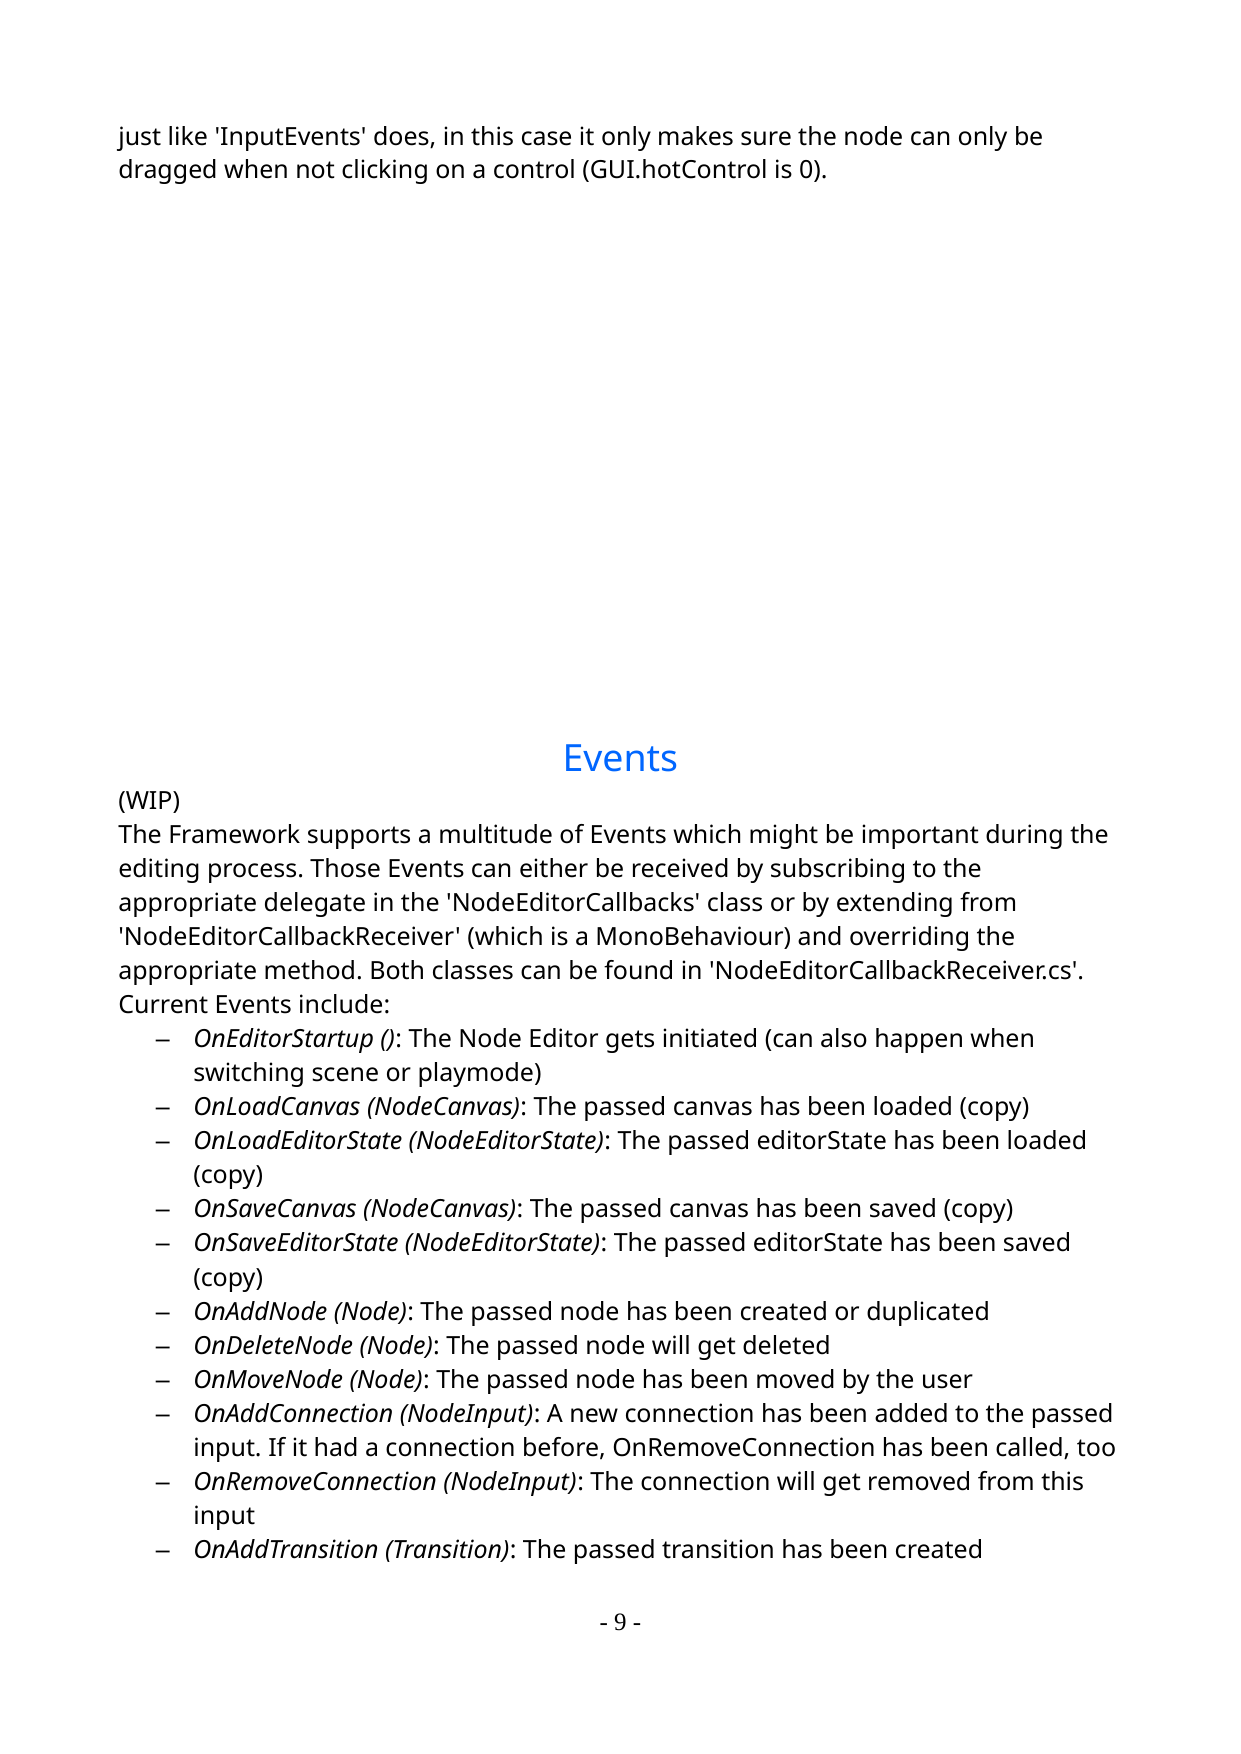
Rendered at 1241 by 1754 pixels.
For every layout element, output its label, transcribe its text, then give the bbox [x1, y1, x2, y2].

list OnRemoveConnection (NodeInput): The connection will get removed from this input [156, 1463, 1122, 1532]
list OnMoveNode (Node): The passed node has been moved by the user [156, 1361, 1122, 1395]
list OnAddNode (Node): The passed node has been created or duplicated [156, 1293, 1122, 1327]
list OnSaveCanvas (NodeCanvas): The passed canvas has been saved (copy) [156, 1191, 1122, 1225]
text (WIP) [118, 782, 1122, 816]
list OnAddTransition (Transition): The passed transition has been created [156, 1532, 1122, 1566]
list OnLoadEditorState (NodeEditorState): The passed editorState has been loaded (copy) [156, 1123, 1122, 1191]
list OnEditorStartup (): The Node Editor gets initiated (can also happen when switching scene or playmode) [156, 1021, 1122, 1089]
list OnAddConnection (NodeInput): A new connection has been added to the passed input. If it had a connection before, OnRemoveConnection has been called, too [156, 1395, 1122, 1463]
list OnDeleteNode (Node): The passed node will get deleted [156, 1327, 1122, 1361]
text Events [118, 731, 1122, 782]
text The Framework supports a multitude of Events which might be important during the editing process. Those Events can either be received by subscribing to the appropriate delegate in the 'NodeEditorCallbacks' class or by extending from 'NodeEditorCallbackReceiver' (which is a MonoBehaviour) and overriding the appropriate method. Both classes can be found in 'NodeEditorCallbackReceiver.cs'. [118, 816, 1122, 987]
text just like 'InputEvents' does, in this case it only makes sure the node can only be dragged when not clicking on a control (GUI.hotControl is 0). [118, 118, 1122, 186]
list OnSaveEditorState (NodeEditorState): The passed editorState has been saved (copy) [156, 1225, 1122, 1293]
text Current Events include: [118, 987, 1122, 1021]
list OnLoadCanvas (NodeCanvas): The passed canvas has been loaded (copy) [156, 1089, 1122, 1123]
